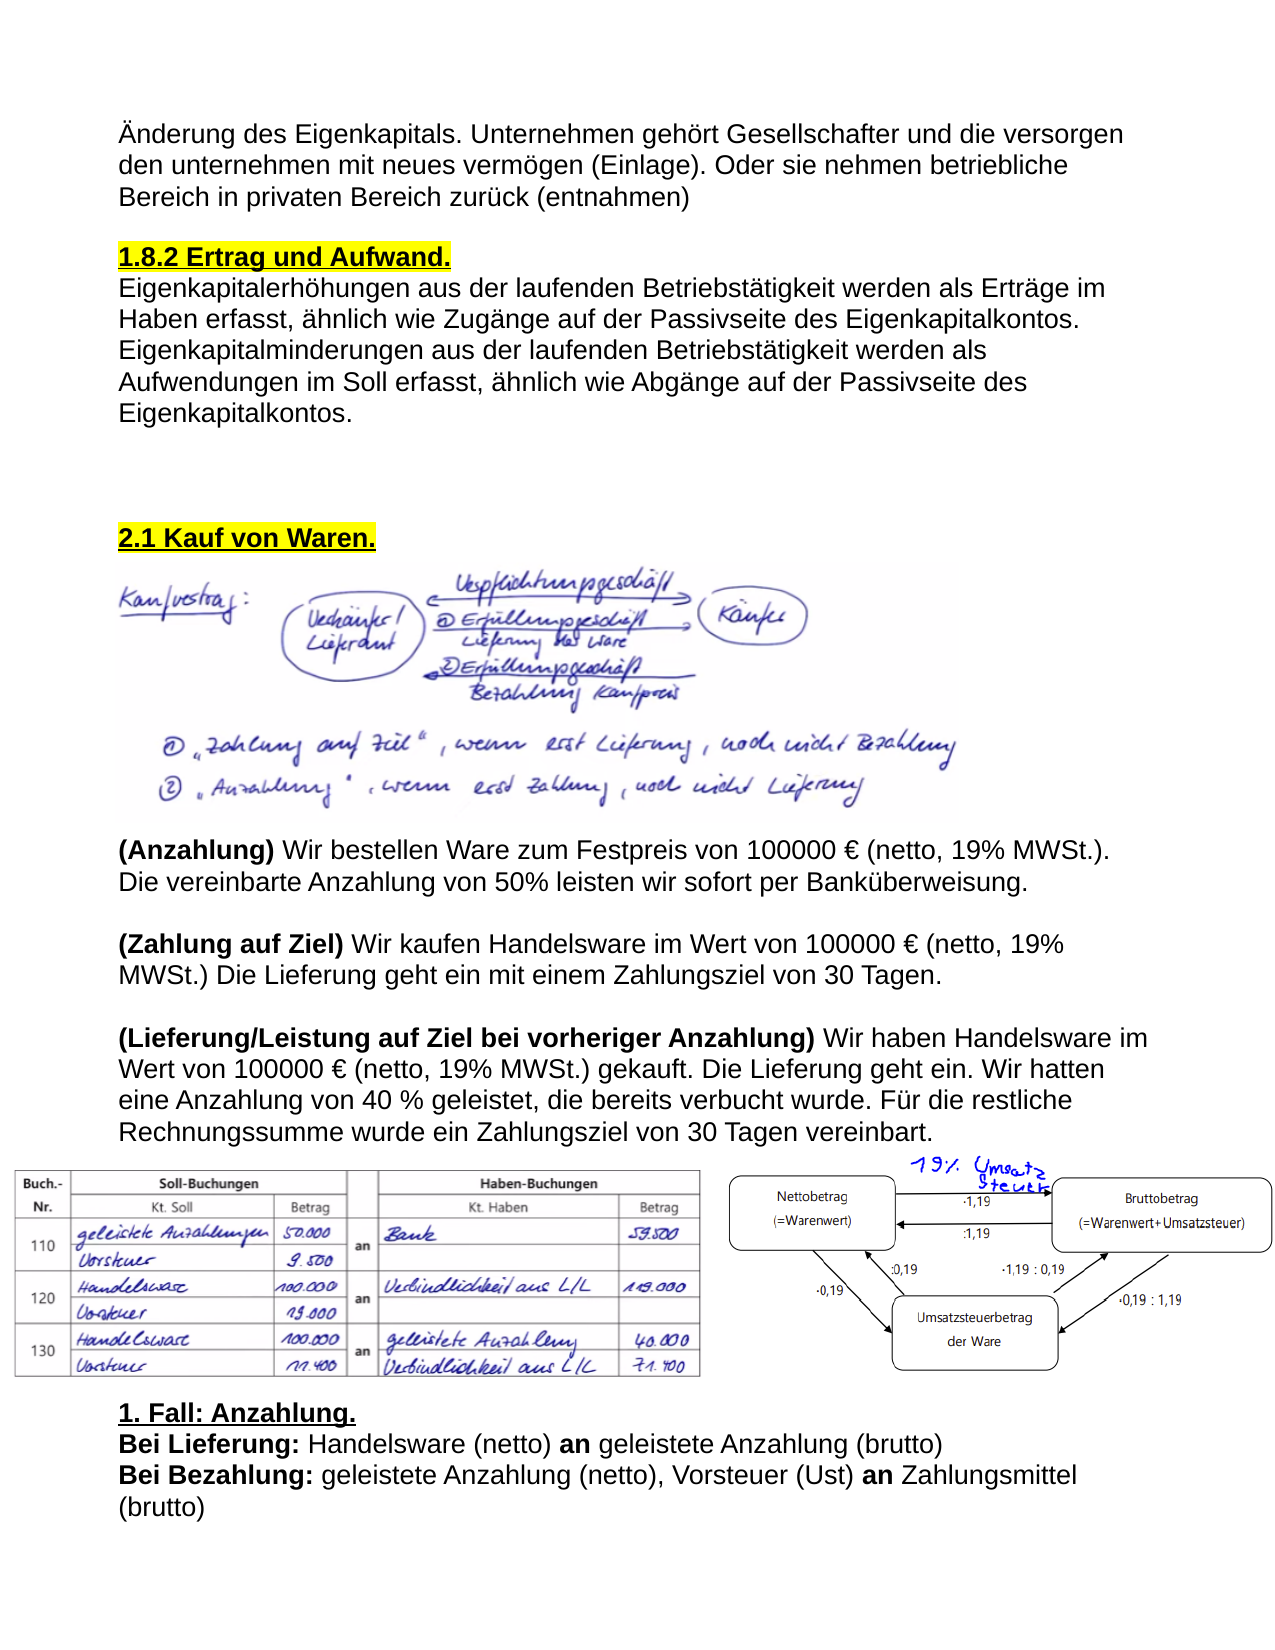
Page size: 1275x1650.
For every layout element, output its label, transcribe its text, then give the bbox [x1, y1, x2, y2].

text Bei Lieferung: Handelsware (netto) an geleistete Anzahlung (brutto) [118, 1428, 1157, 1459]
text Bei Bezahlung: geleistete Anzahlung (netto), Vorsteuer (Ust) an Zahlungsmittel (brutto) [118, 1459, 1157, 1522]
picture [115, 562, 960, 823]
text 1. Fall: Anzahlung. [118, 1397, 1157, 1428]
text Eigenkapitalerhöhungen aus der laufenden Betriebstätigkeit werden als Erträge im Haben erfasst, ähnlich wie Zugänge auf der Passivseite des Eigenkapitalkontos. Eigenkapitalminderungen aus der laufenden Betriebstätigkeit werden als Aufwendungen im Soll erfasst, ähnlich wie Abgänge auf der Passivseite des Eigenkapitalkontos. [118, 272, 1157, 428]
text 1.8.2 Ertrag und Aufwand. [118, 241, 1157, 272]
picture [13, 1169, 702, 1379]
text (Lieferung/Leistung auf Ziel bei vorheriger Anzahlung) Wir haben Handelsware im Wert von 100000 € (netto, 19% MWSt.) gekauft. Die Lieferung geht ein. Wir hatten eine Anzahlung von 40 % geleistet, die bereits verbucht wurde. Für die restliche Rechnungssumme wurde ein Zahlungsziel von 30 Tagen vereinbart. [118, 1022, 1157, 1147]
picture [728, 1155, 1275, 1374]
text 2.1 Kauf von Waren. [118, 522, 1157, 553]
text Änderung des Eigenkapitals. Unternehmen gehört Gesellschafter und die versorgen den unternehmen mit neues vermögen (Einlage). Oder sie nehmen betriebliche Bereich in privaten Bereich zurück (entnahmen) [118, 118, 1157, 212]
text (Zahlung auf Ziel) Wir kaufen Handelsware im Wert von 100000 € (netto, 19% MWSt.) Die Lieferung geht ein mit einem Zahlungsziel von 30 Tagen. [118, 928, 1157, 991]
text (Anzahlung) Wir bestellen Ware zum Festpreis von 100000 € (netto, 19% MWSt.). Die vereinbarte Anzahlung von 50% leisten wir sofort per Banküberweisung. [118, 834, 1157, 897]
